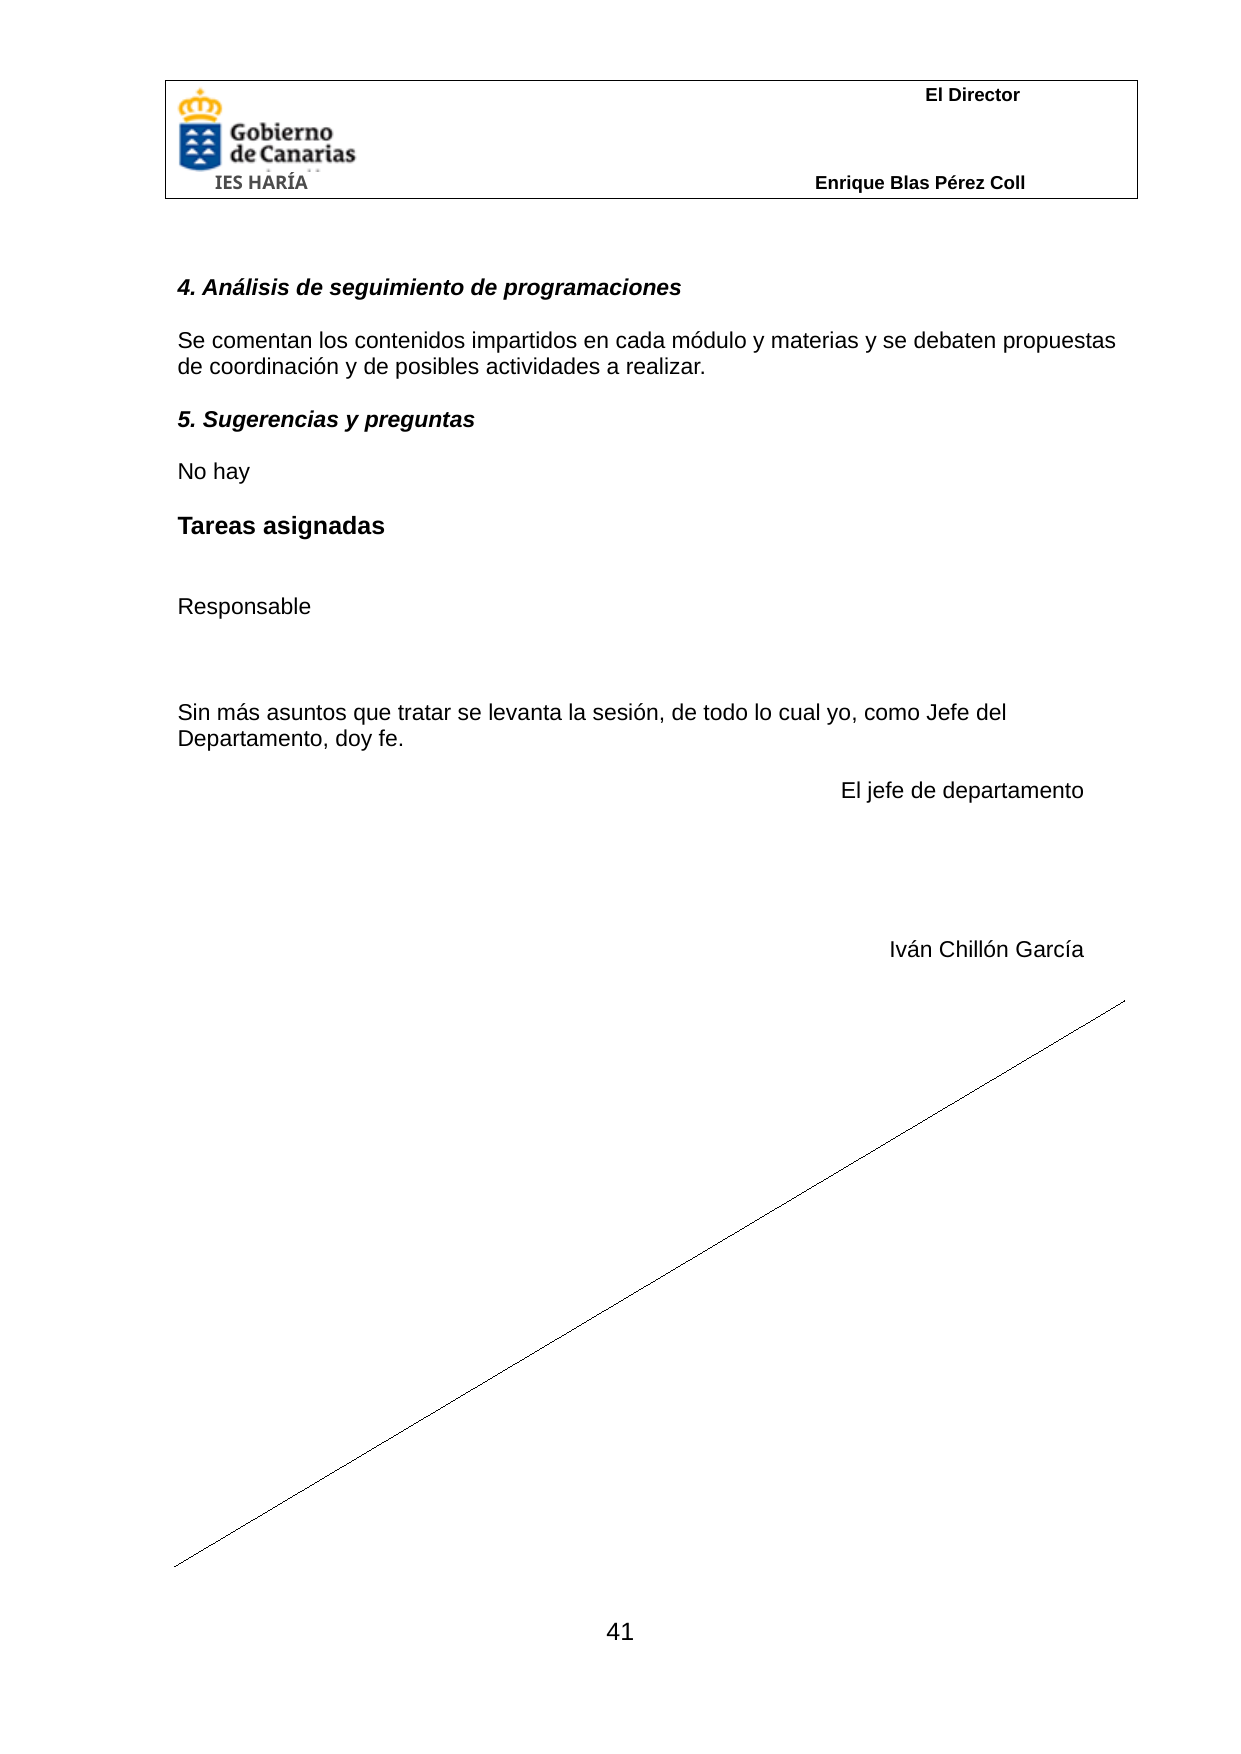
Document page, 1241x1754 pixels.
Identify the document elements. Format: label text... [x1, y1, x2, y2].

text Sin más asuntos que tratar se levanta la sesión, de todo lo cual yo, como Jefe del Departamento, doy fe. [177, 698, 1122, 751]
text Responsable [177, 593, 1122, 619]
text El jefe de departamento [177, 777, 1122, 804]
subtitle 5. Sugerencias y preguntas [177, 406, 1122, 432]
picture [173, 85, 359, 172]
subtitle 4. Análisis de seguimiento de programaciones [177, 274, 1122, 300]
subtitle Tareas asignadas [177, 511, 1122, 540]
text Se comentan los contenidos impartidos en cada módulo y materias y se debaten propuestas de coordinación y de posibles actividades a realizar. [177, 327, 1122, 379]
text Iván Chillón García [177, 936, 1122, 962]
text No hay [177, 458, 1122, 485]
